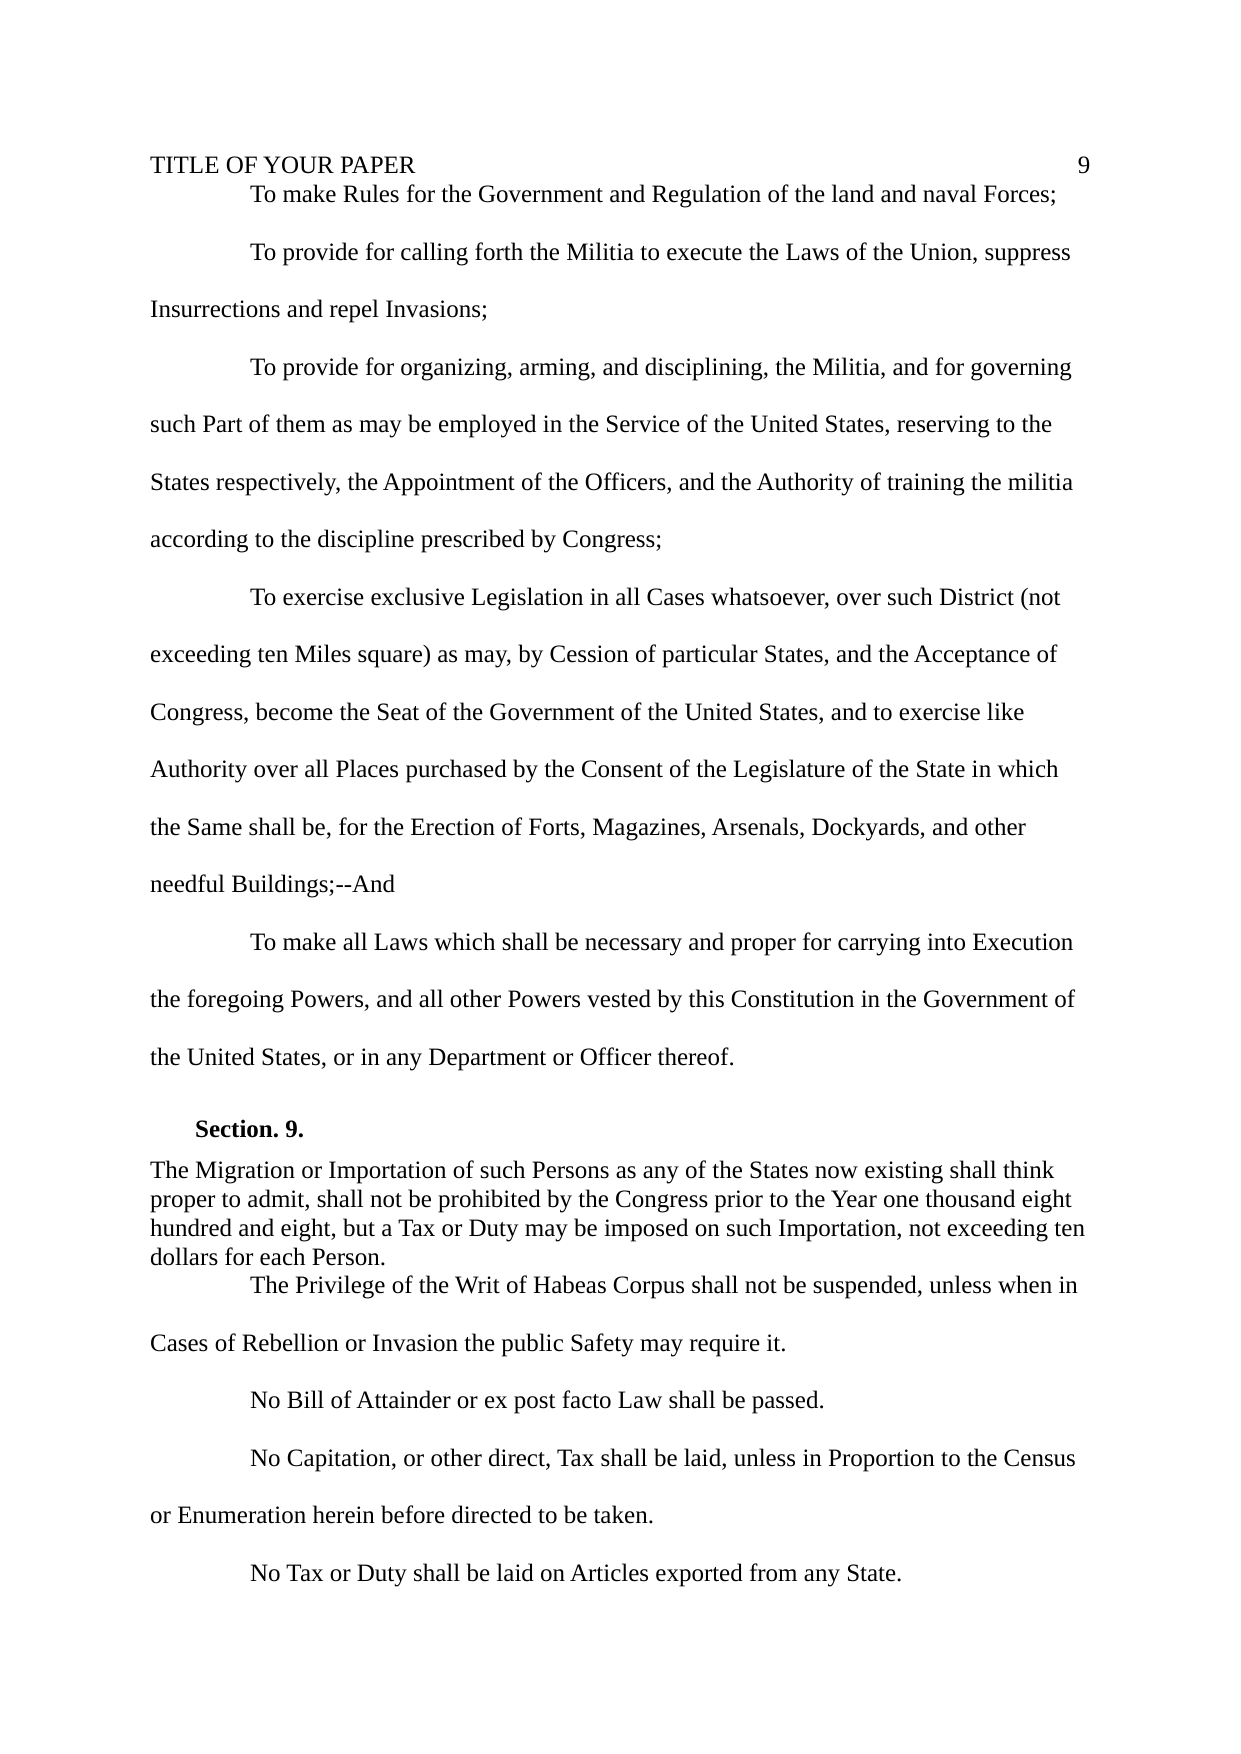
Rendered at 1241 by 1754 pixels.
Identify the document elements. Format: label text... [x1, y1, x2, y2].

text The Privilege of the Writ of Habeas Corpus shall not be suspended, unless when in Cases of Rebellion or Invasion the public Safety may require it. [150, 1270, 1090, 1357]
text To make Rules for the Government and Regulation of the land and naval Forces; [150, 179, 1090, 208]
text To provide for organizing, arming, and disciplining, the Militia, and for governing such Part of them as may be employed in the Service of the United States, reserving to the States respectively, the Appointment of the Officers, and the Authority of training the militia according to the discipline prescribed by Congress; [150, 352, 1090, 553]
text To make all Laws which shall be necessary and proper for carrying into Execution the foregoing Powers, and all other Powers vested by this Constitution in the Government of the United States, or in any Department or Officer thereof. [150, 927, 1090, 1071]
text The Migration or Importation of such Persons as any of the States now existing shall think proper to admit, shall not be prohibited by the Congress prior to the Year one thousand eight hundred and eight, but a Tax or Duty may be imposed on such Importation, not exceeding ten dollars for each Person. [150, 1155, 1090, 1270]
text No Tax or Duty shall be laid on Articles exported from any State. [150, 1558, 1090, 1587]
text To exercise exclusive Legislation in all Cases whatsoever, over such District (not exceeding ten Miles square) as may, by Cession of particular States, and the Acceptance of Congress, become the Seat of the Government of the United States, and to exercise like Authority over all Places purchased by the Consent of the Legislature of the State in which the Same shall be, for the Erection of Forts, Magazines, Arsenals, Dockyards, and other needful Buildings;--And [150, 582, 1090, 898]
text To provide for calling forth the Militia to execute the Laws of the Union, suppress Insurrections and repel Invasions; [150, 237, 1090, 323]
subtitle Section. 9. [195, 1114, 1090, 1143]
text No Bill of Attainder or ex post facto Law shall be passed. [150, 1385, 1090, 1414]
text No Capitation, or other direct, Tax shall be laid, unless in Proportion to the Census or Enumeration herein before directed to be taken. [150, 1443, 1090, 1529]
